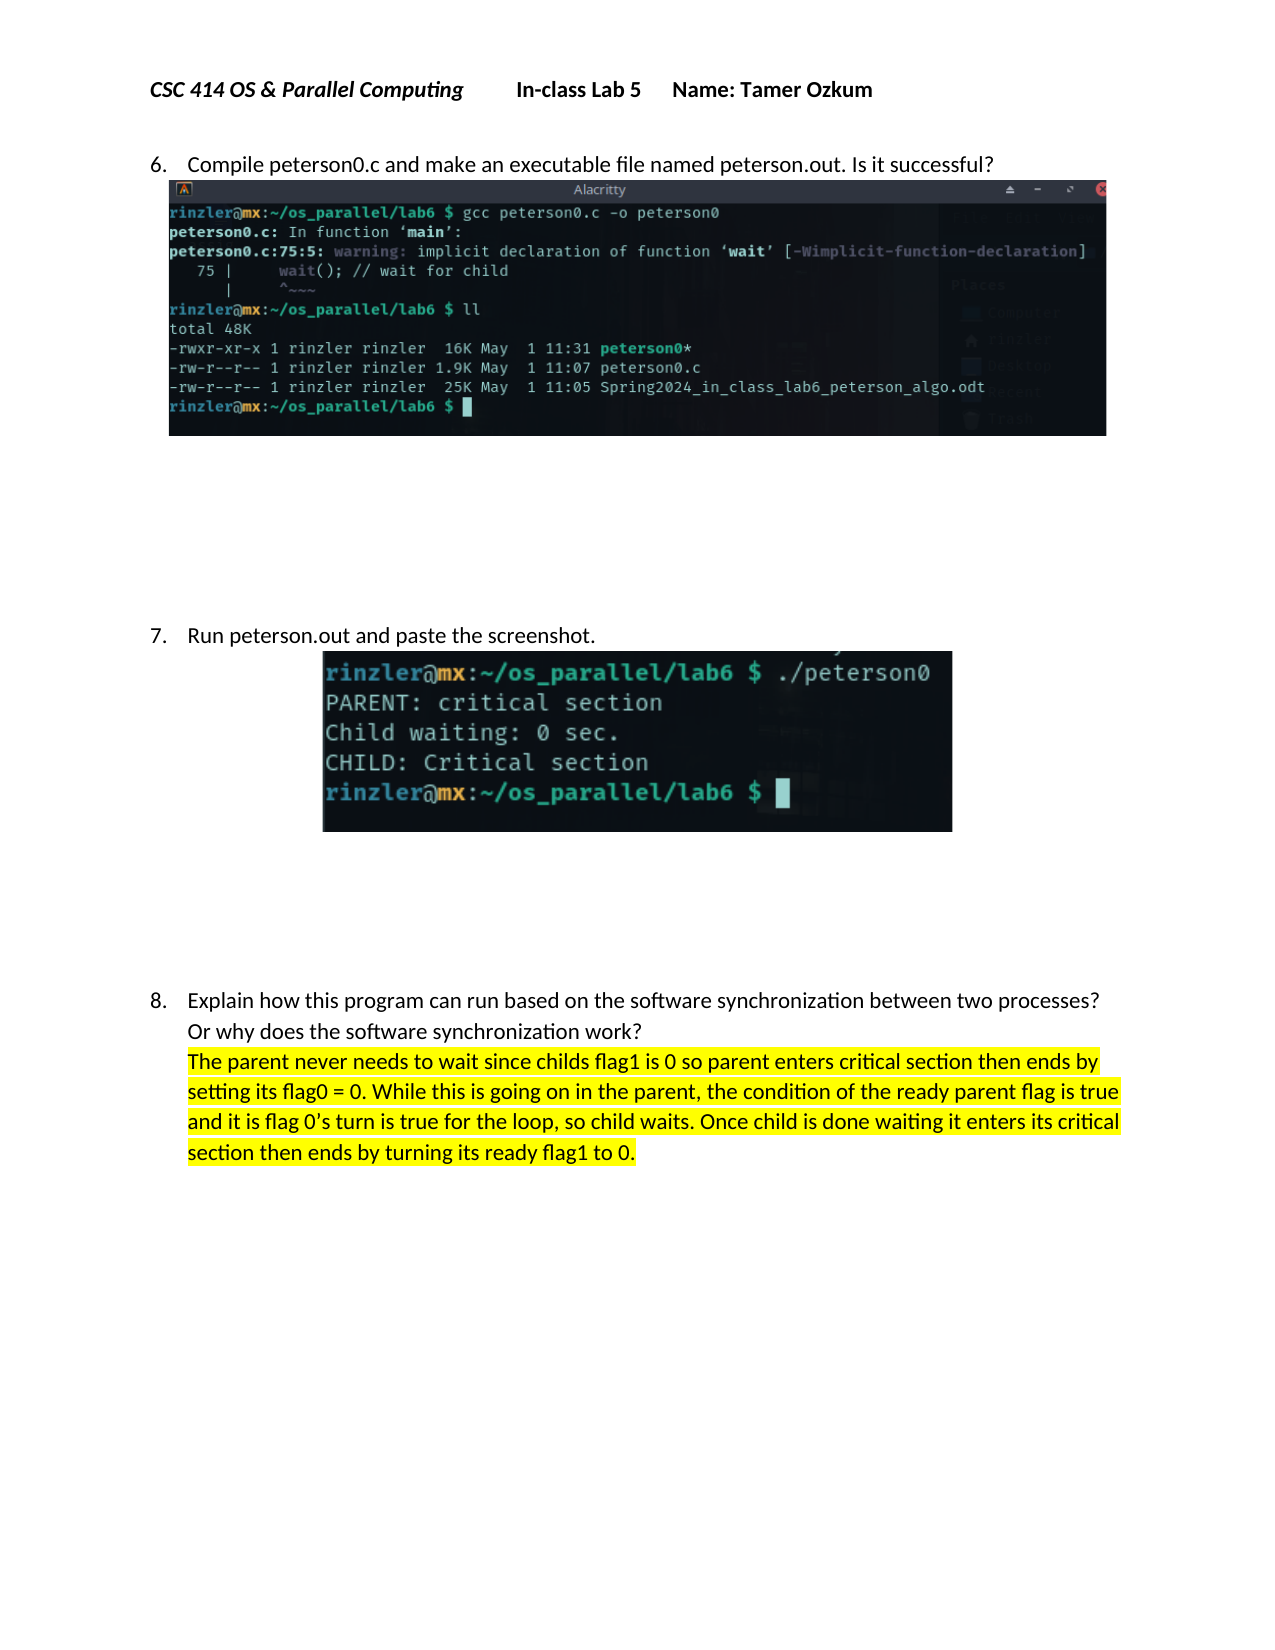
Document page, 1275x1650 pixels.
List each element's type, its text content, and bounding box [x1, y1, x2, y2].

list Explain how this program can run based on the software synchronization between two processes? Or why does the software synchronization work? [150, 987, 1125, 1045]
list Compile peterson0.c and make an executable file named peterson.out. Is it successful? [150, 150, 1125, 178]
picture [168, 180, 1107, 436]
list The parent never needs to wait since childs flag1 is 0 so parent enters critical section then ends by setting its flag0 = 0. While this is going on in the parent, the condition of the ready parent flag is true and it is flag 0’s turn is true for the loop, so child waits. Once child is done waiting it enters its critical section then ends by turning its ready flag1 to 0. [150, 1047, 1125, 1166]
list Run peterson.out and paste the screenshot. [150, 621, 1125, 649]
picture [322, 651, 953, 832]
